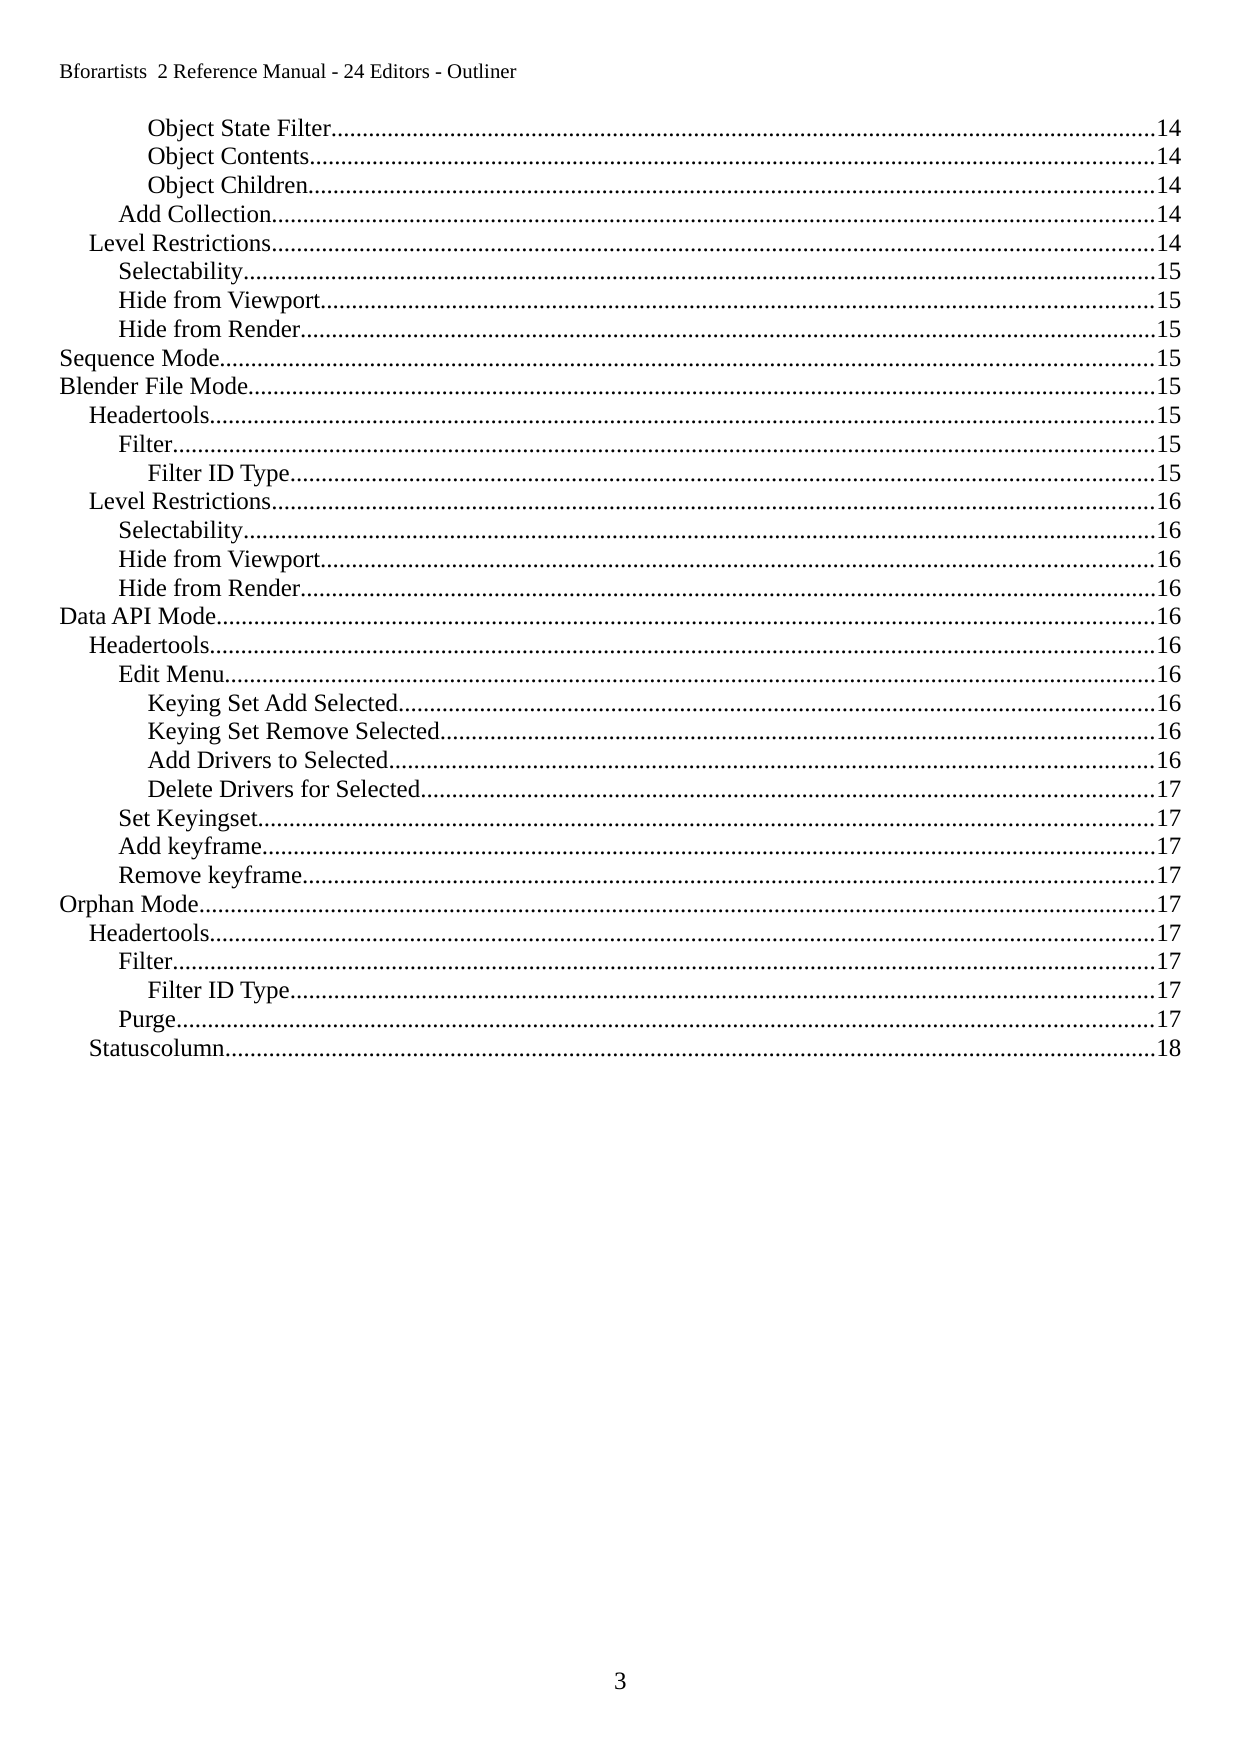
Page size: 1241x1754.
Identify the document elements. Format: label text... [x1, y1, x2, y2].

text Filter 17 [118, 946, 1181, 975]
text Keying Set Remove Selected 16 [147, 716, 1181, 745]
text Level Restrictions 16 [88, 486, 1181, 515]
text Add Collection 14 [118, 199, 1181, 228]
text Purge 17 [118, 1004, 1181, 1033]
text Remove keyframe 17 [118, 860, 1181, 889]
text Add keyframe 17 [118, 831, 1181, 860]
text Headertools 17 [88, 918, 1181, 946]
text Keying Set Add Selected 16 [147, 688, 1181, 716]
text Level Restrictions 14 [88, 228, 1181, 256]
text Selectability 15 [118, 256, 1181, 285]
text Filter ID Type 17 [147, 975, 1181, 1004]
text Hide from Viewport 16 [118, 544, 1181, 573]
text Statuscolumn 18 [88, 1033, 1181, 1061]
text Delete Drivers for Selected 17 [147, 774, 1181, 803]
text Edit Menu 16 [118, 659, 1181, 688]
text Headertools 16 [88, 630, 1181, 659]
text Blender File Mode 15 [59, 371, 1181, 400]
text Data API Mode 16 [59, 601, 1181, 630]
text Set Keyingset 17 [118, 803, 1181, 831]
text Sequence Mode 15 [59, 343, 1181, 371]
text Hide from Render 15 [118, 314, 1181, 343]
text Orphan Mode 17 [59, 889, 1181, 918]
text Object State Filter 14 [147, 113, 1181, 141]
text Object Children 14 [147, 170, 1181, 199]
text Object Contents 14 [147, 141, 1181, 170]
text Headertools 15 [88, 400, 1181, 429]
text Filter 15 [118, 429, 1181, 458]
text Hide from Viewport 15 [118, 285, 1181, 314]
text Add Drivers to Selected 16 [147, 745, 1181, 774]
text Filter ID Type 15 [147, 458, 1181, 486]
text Selectability 16 [118, 515, 1181, 544]
text Hide from Render 16 [118, 573, 1181, 601]
